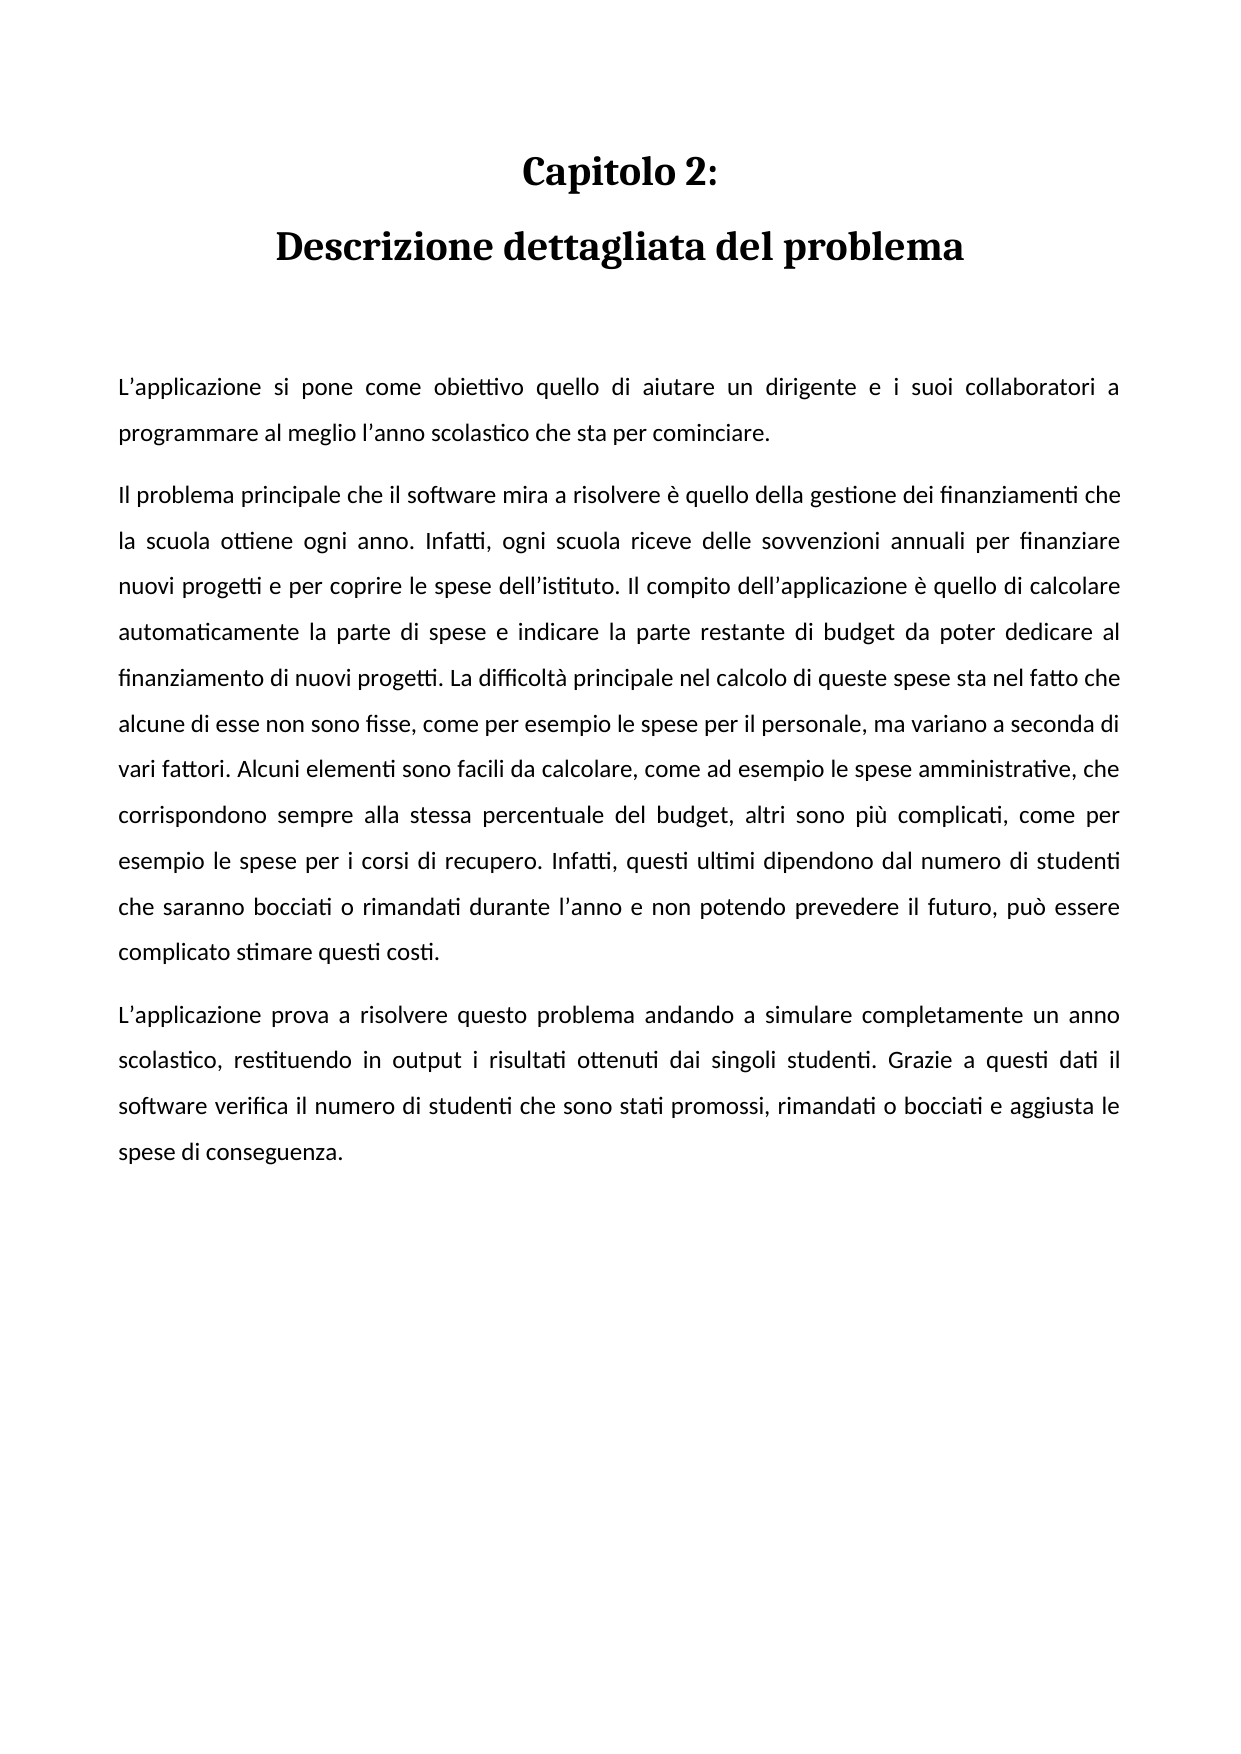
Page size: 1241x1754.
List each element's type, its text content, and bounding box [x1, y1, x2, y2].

subtitle Descrizione dettagliata del problema [118, 223, 1122, 271]
text Il problema principale che il software mira a risolvere è quello della gestione dei finanziamenti che la scuola ottiene ogni anno. Infatti, ogni scuola riceve delle sovvenzioni annuali per finanziare nuovi progetti e per coprire le spese dell’istituto. Il compito dell’applicazione è quello di calcolare automaticamente la parte di spese e indicare la parte restante di budget da poter dedicare al finanziamento di nuovi progetti. La difficoltà principale nel calcolo di queste spese sta nel fatto che alcune di esse non sono fisse, come per esempio le spese per il personale, ma variano a seconda di vari fattori. Alcuni elementi sono facili da calcolare, come ad esempio le spese amministrative, che corrispondono sempre alla stessa percentuale del budget, altri sono più complicati, come per esempio le spese per i corsi di recupero. Infatti, questi ultimi dipendono dal numero di studenti che saranno bocciati o rimandati durante l’anno e non potendo prevedere il futuro, può essere complicato stimare questi costi. [118, 479, 1122, 967]
text L’applicazione si pone come obiettivo quello di aiutare un dirigente e i suoi collaboratori a programmare al meglio l’anno scolastico che sta per cominciare. [118, 371, 1122, 447]
text L’applicazione prova a risolvere questo problema andando a simulare completamente un anno scolastico, restituendo in output i risultati ottenuti dai singoli studenti. Grazie a questi dati il software verifica il numero di studenti che sono stati promossi, rimandati o bocciati e aggiusta le spese di conseguenza. [118, 999, 1122, 1166]
subtitle Capitolo 2: [118, 148, 1122, 196]
